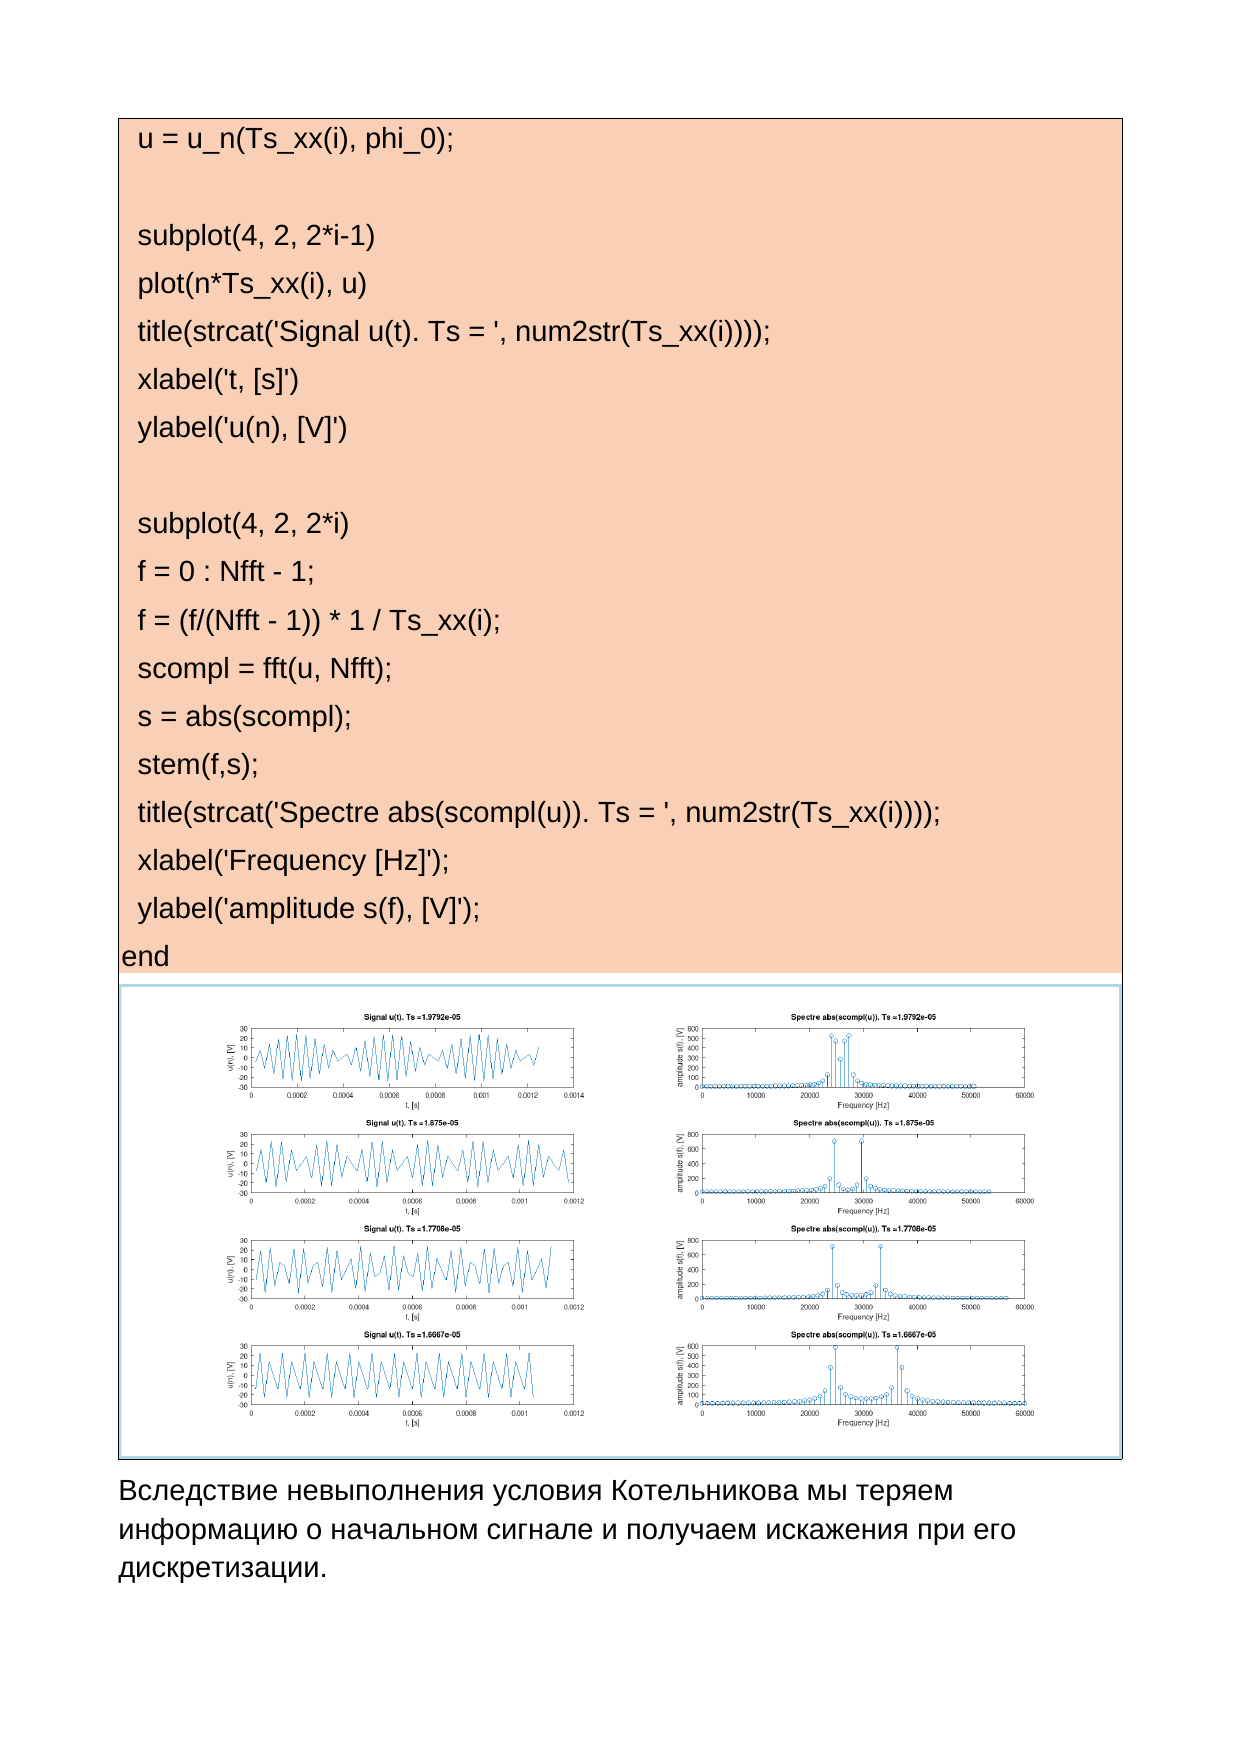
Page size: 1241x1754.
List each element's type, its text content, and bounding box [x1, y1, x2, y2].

picture [121, 987, 1119, 1456]
text stem(f,s); [119, 744, 1122, 780]
text xlabel('Frequency [Hz]'); [119, 840, 1122, 877]
text plot(n*Ts_xx(i), u) [119, 262, 1122, 299]
text ylabel('amplitude s(f), [V]'); [119, 888, 1122, 925]
text u = u_n(Ts_xx(i), phi_0); [119, 119, 1122, 155]
text title(strcat('Spectre abs(scompl(u)). Ts = ', num2str(Ts_xx(i)))); [119, 792, 1122, 828]
text ylabel('u(n), [V]') [119, 407, 1122, 443]
text f = 0 : Nfft - 1; [119, 551, 1122, 588]
text s = abs(scompl); [119, 696, 1122, 732]
text Вследствие невыполнения условия Котельникова мы теряем информацию о начальном сигнале и получаем искажения при его дискретизации. [118, 1473, 1122, 1584]
text subplot(4, 2, 2*i-1) [119, 214, 1122, 251]
text xlabel('t, [s]') [119, 359, 1122, 395]
text scompl = fft(u, Nfft); [119, 647, 1122, 684]
text subplot(4, 2, 2*i) [119, 503, 1122, 540]
text f = (f/(Nfft - 1)) * 1 / Ts_xx(i); [119, 599, 1122, 636]
text title(strcat('Signal u(t). Ts = ', num2str(Ts_xx(i)))); [119, 311, 1122, 347]
text end [119, 936, 1122, 973]
